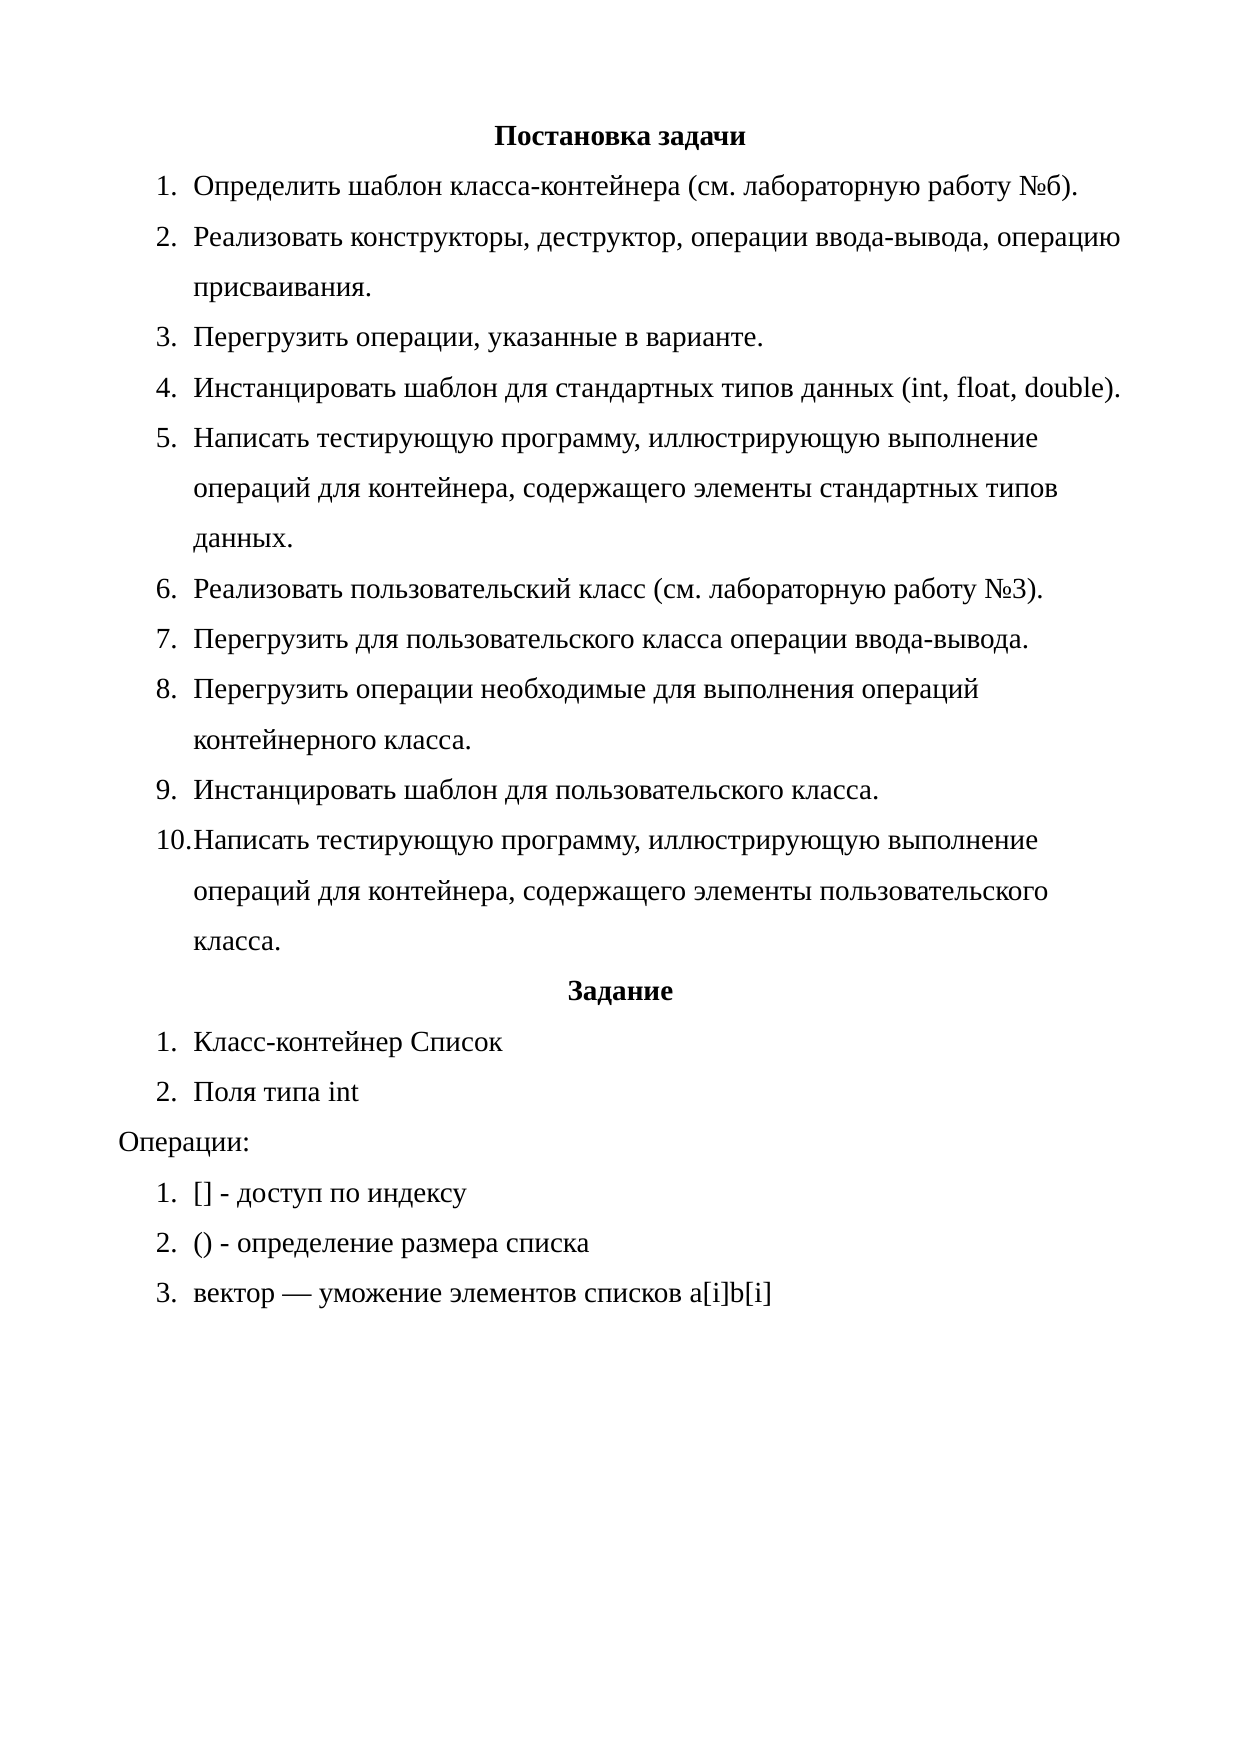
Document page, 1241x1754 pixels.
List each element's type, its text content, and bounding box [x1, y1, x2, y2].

list Реализовать конструкторы, деструктор, операции ввода-вывода, операцию присваивания. [156, 219, 1122, 303]
list Перегрузить операции необходимые для выполнения операций контейнерного класса. [156, 672, 1122, 755]
list Поля типа int [156, 1074, 1122, 1108]
list Класс-контейнер Список [156, 1024, 1122, 1057]
list Инстанцировать шаблон для стандартных типов данных (int, float, double). [156, 370, 1122, 403]
list Определить шаблон класса-контейнера (см. лабораторную работу №б). [156, 168, 1122, 202]
text Постановка задачи [118, 118, 1122, 152]
list () - определение размера списка [156, 1225, 1122, 1258]
text Задание [118, 973, 1122, 1007]
list Перегрузить для пользовательского класса операции ввода-вывода. [156, 621, 1122, 655]
list Написать тестирующую программу, иллюстрирующую выполнение операций для контейнера, содержащего элементы пользовательского класса. [156, 822, 1122, 957]
text Операции: [118, 1124, 1122, 1158]
list Реализовать пользовательский класс (см. лабораторную работу №3). [156, 571, 1122, 604]
list Инстанцировать шаблон для пользовательского класса. [156, 772, 1122, 806]
list Написать тестирующую программу, иллюстрирующую выполнение операций для контейнера, содержащего элементы стандартных типов данных. [156, 420, 1122, 554]
list Перегрузить операции, указанные в варианте. [156, 319, 1122, 353]
list [] - доступ по индексу [156, 1175, 1122, 1208]
list вектор — уможение элементов списков a[i]b[i] [156, 1275, 1122, 1309]
